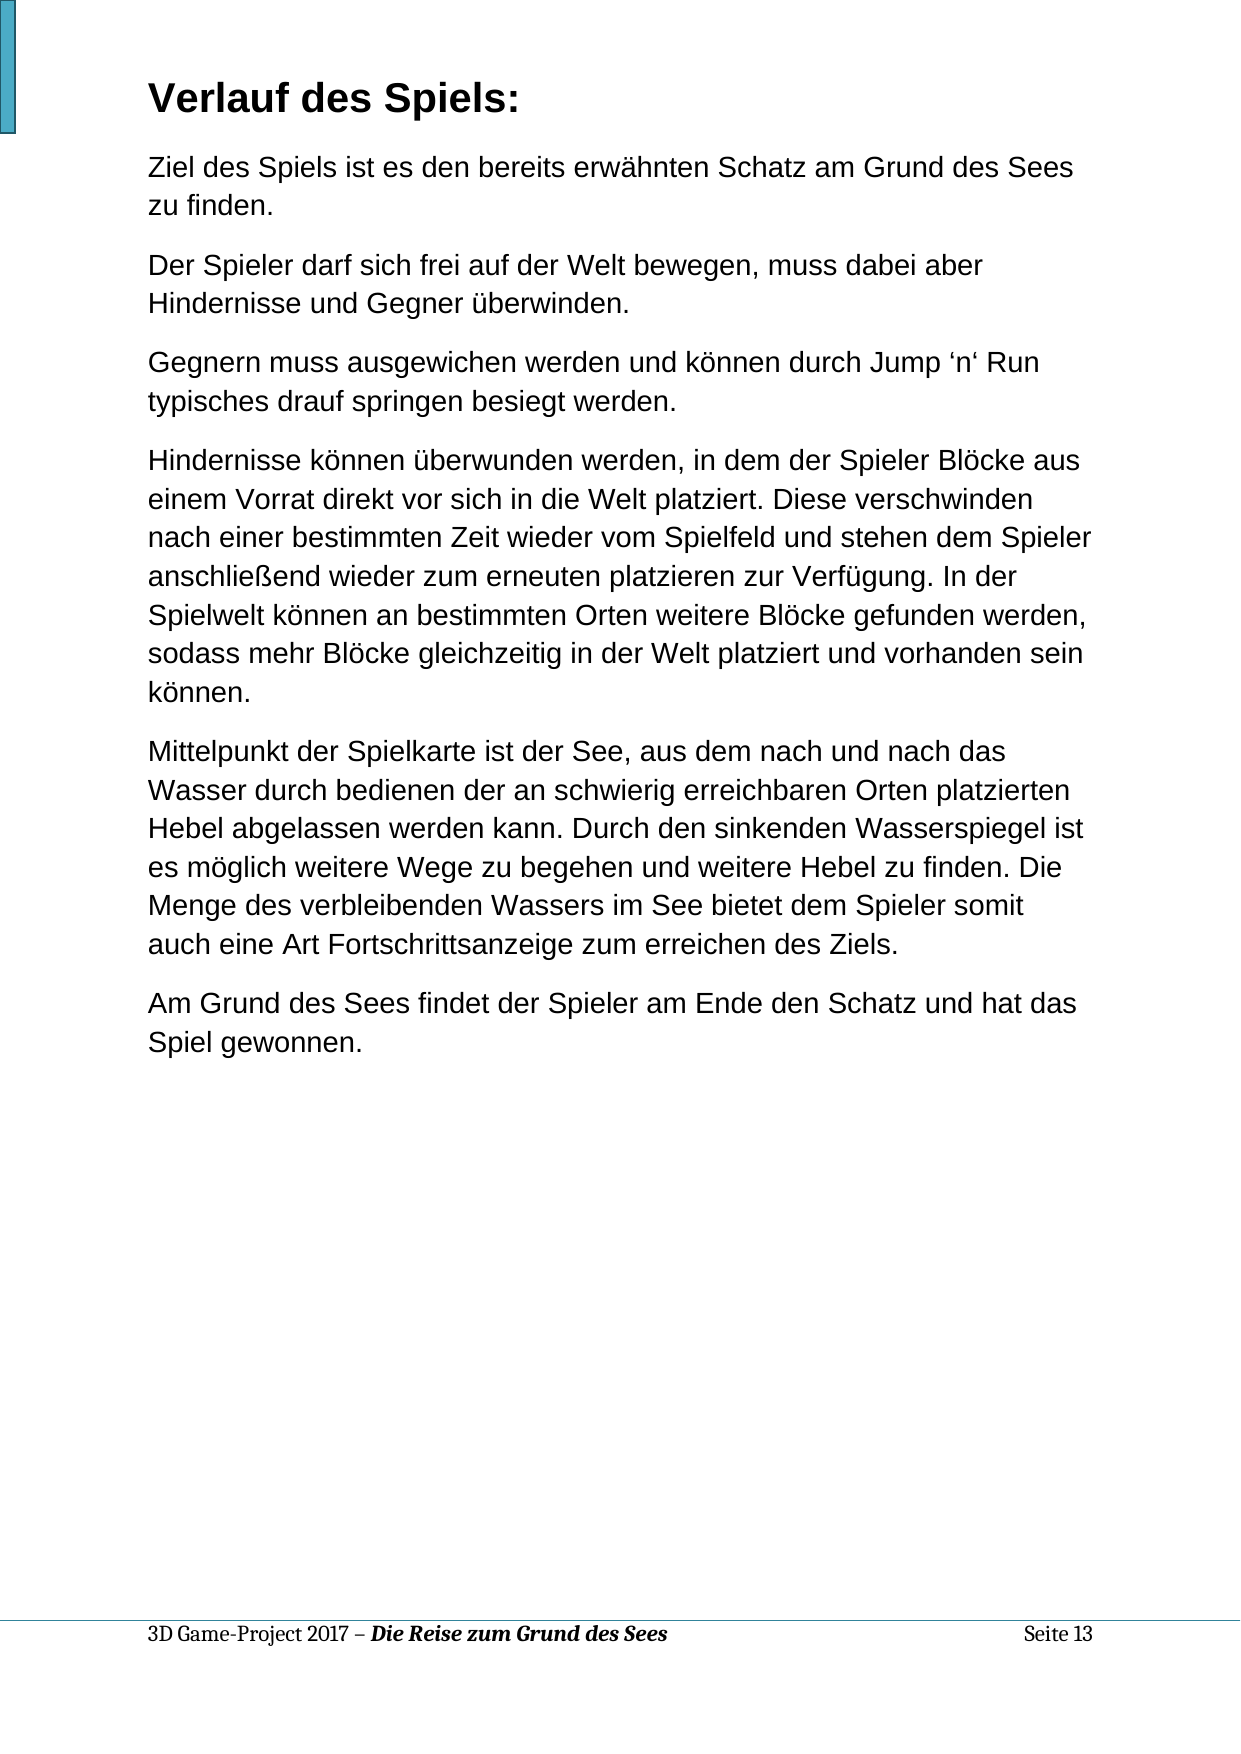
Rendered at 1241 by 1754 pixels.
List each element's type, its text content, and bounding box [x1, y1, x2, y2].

text Hindernisse können überwunden werden, in dem der Spieler Blöcke aus einem Vorrat direkt vor sich in die Welt platziert. Diese verschwinden nach einer bestimmten Zeit wieder vom Spielfeld und stehen dem Spieler anschließend wieder zum erneuten platzieren zur Verfügung. In der Spielwelt können an bestimmten Orten weitere Blöcke gefunden werden, sodass mehr Blöcke gleichzeitig in der Welt platziert und vorhanden sein können. [148, 443, 1093, 708]
text Gegnern muss ausgewichen werden und können durch Jump ‘n‘ Run typisches drauf springen besiegt werden. [148, 346, 1093, 418]
text Am Grund des Sees findet der Spieler am Ende den Schatz und hat das Spiel gewonnen. [148, 986, 1093, 1058]
text Mittelpunkt der Spielkarte ist der See, aus dem nach und nach das Wasser durch bedienen der an schwierig erreichbaren Orten platzierten Hebel abgelassen werden kann. Durch den sinkenden Wasserspiegel ist es möglich weitere Wege zu begehen und weitere Hebel zu finden. Die Menge des verbleibenden Wassers im See bietet dem Spieler somit auch eine Art Fortschrittsanzeige zum erreichen des Ziels. [148, 734, 1093, 960]
text Verlauf des Spiels: [148, 74, 1093, 122]
text Der Spieler darf sich frei auf der Welt bewegen, muss dabei aber Hindernisse und Gegner überwinden. [148, 248, 1093, 320]
text Ziel des Spiels ist es den bereits erwähnten Schatz am Grund des Sees zu finden. [148, 150, 1093, 222]
